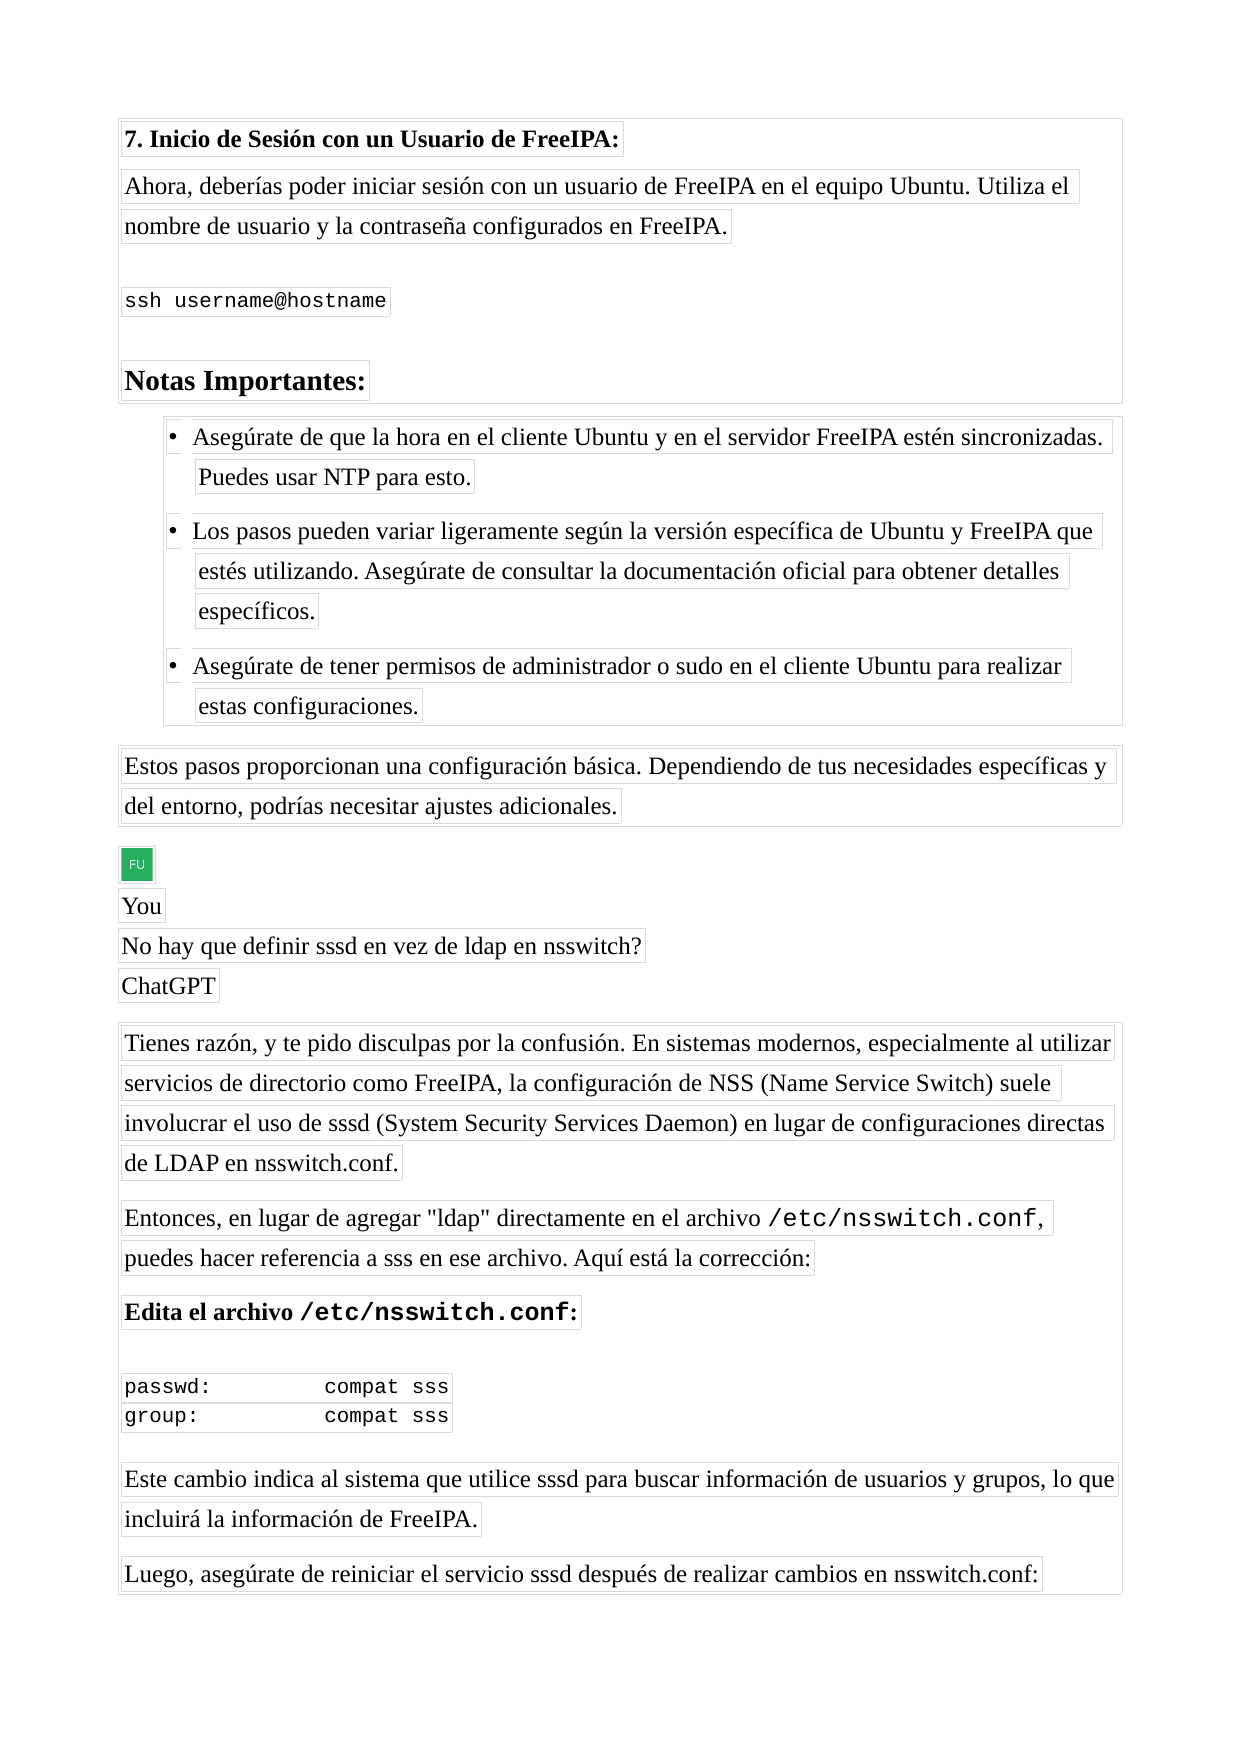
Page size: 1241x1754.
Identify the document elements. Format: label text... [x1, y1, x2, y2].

list Asegúrate de tener permisos de administrador o sudo en el cliente Ubuntu para realizar estas configuraciones. [164, 645, 1122, 725]
picture [121, 848, 153, 881]
text No hay que definir sssd en vez de ldap en nsswitch? [119, 929, 645, 962]
text Este cambio indica al sistema que utilice sssd para buscar información de usuarios y grupos, lo que incluirá la información de FreeIPA. [119, 1458, 1122, 1536]
text passwd: compat sss [119, 1370, 1122, 1399]
text group: compat sss [122, 1404, 452, 1432]
subtitle Notas Importantes: [119, 357, 1122, 403]
text [453, 1399, 1122, 1432]
subtitle 7. Inicio de Sesión con un Usuario de FreeIPA: [119, 119, 1122, 156]
text [646, 928, 1122, 962]
text [166, 888, 1122, 922]
text You [119, 889, 165, 922]
text Luego, asegúrate de reiniciar el servicio sssd después de realizar cambios en nsswitch.conf: [119, 1553, 1122, 1594]
text [220, 968, 1122, 1002]
list Asegúrate de que la hora en el cliente Ubuntu y en el servidor FreeIPA estén sincronizadas. Puedes usar NTP para esto. [164, 417, 1122, 493]
text Tienes razón, y te pido disculpas por la confusión. En sistemas modernos, especialmente al utilizar servicios de directorio como FreeIPA, la configuración de NSS (Name Service Switch) suele involucrar el uso de sssd (System Security Services Daemon) en lugar de configuraciones directas de LDAP en nsswitch.conf. [119, 1023, 1122, 1180]
text Entonces, en lugar de agregar "ldap" directamente en el archivo /etc/nsswitch.conf, puedes hacer referencia a sss en ese archivo. Aquí está la corrección: [119, 1197, 1122, 1275]
text Ahora, deberías poder iniciar sesión con un usuario de FreeIPA en el equipo Ubuntu. Utiliza el nombre de usuario y la contraseña configurados en FreeIPA. [119, 165, 1122, 243]
text Estos pasos proporcionan una configuración básica. Dependiendo de tus necesidades específicas y del entorno, podrías necesitar ajustes adicionales. [119, 746, 1122, 826]
text Edita el archivo /etc/nsswitch.conf: [119, 1291, 1122, 1329]
list Los pasos pueden variar ligeramente según la versión específica de Ubuntu y FreeIPA que estés utilizando. Asegúrate de consultar la documentación oficial para obtener detalles específicos. [164, 510, 1122, 628]
text ChatGPT [119, 969, 219, 1002]
text ssh username@hostname [119, 284, 1122, 316]
